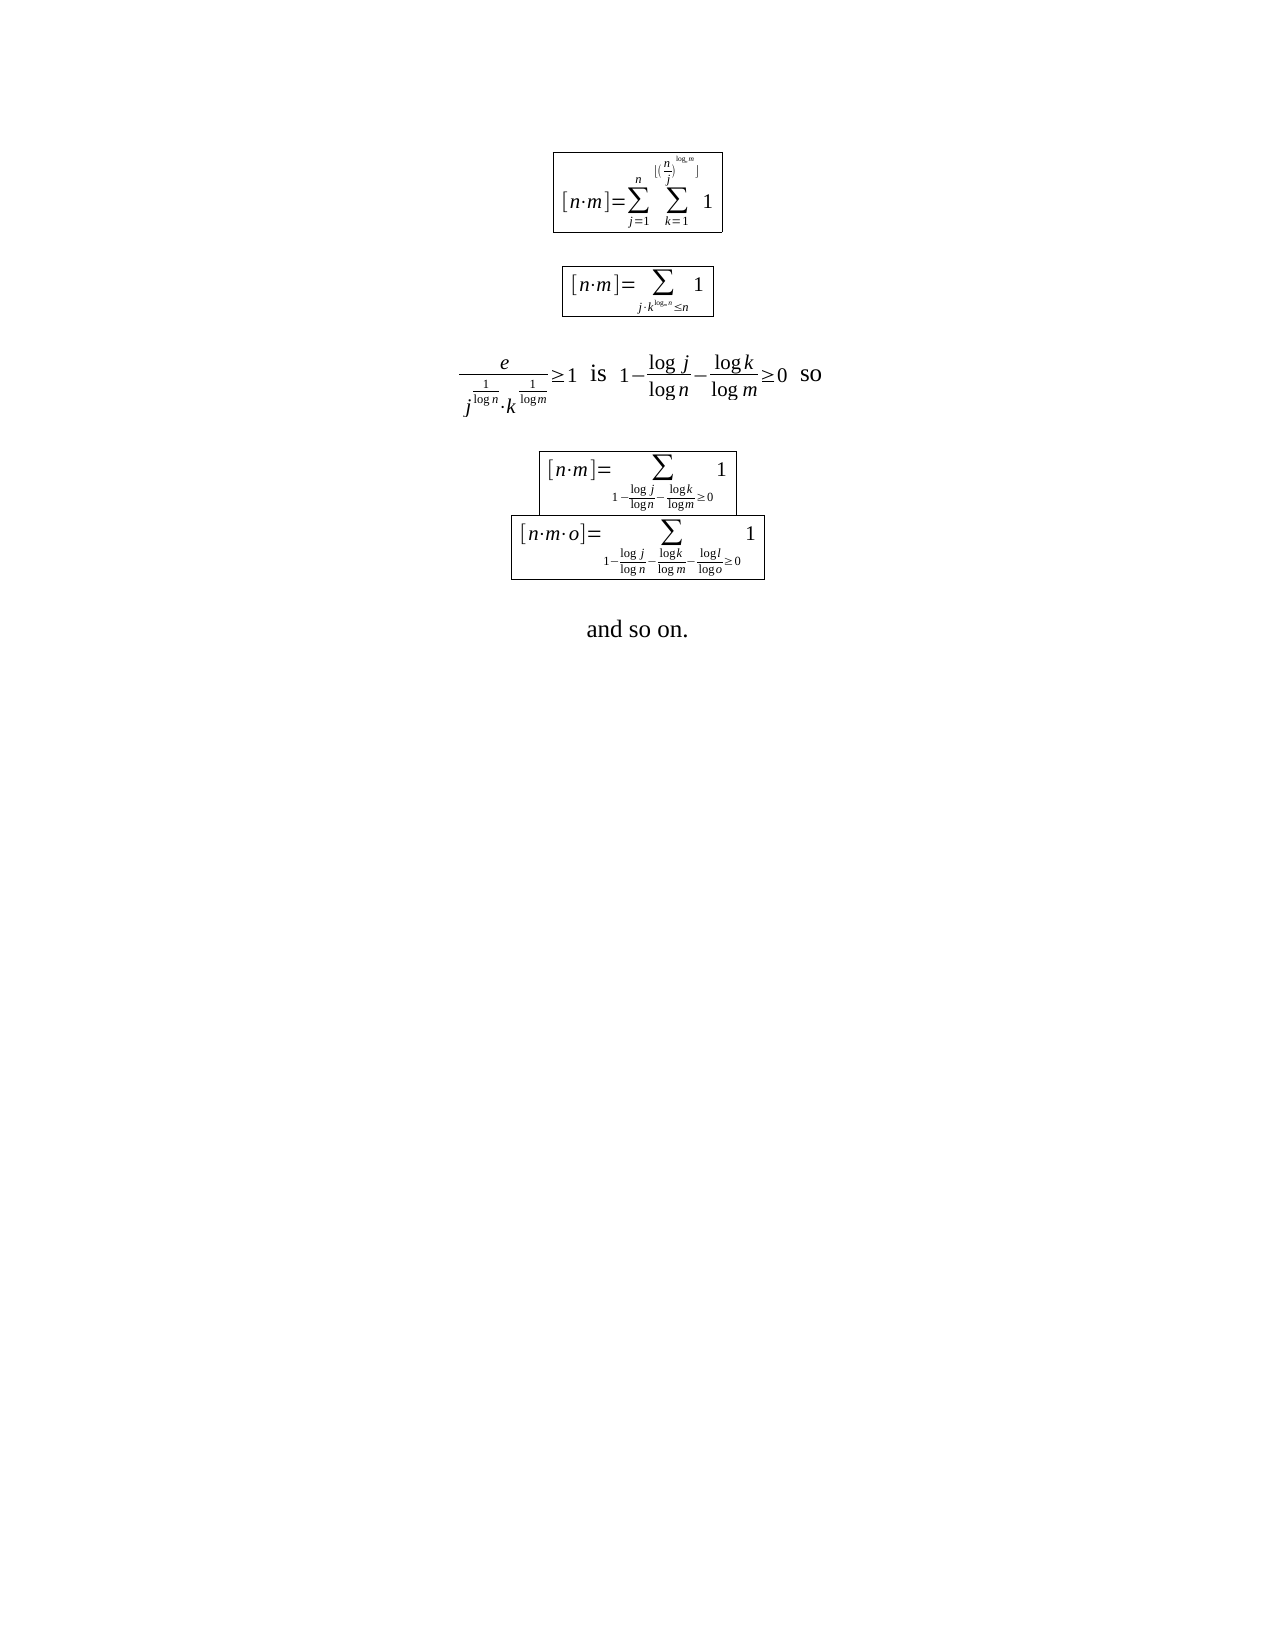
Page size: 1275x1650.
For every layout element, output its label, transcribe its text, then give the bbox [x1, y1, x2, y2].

text is so [118, 351, 1157, 417]
text and so on. [118, 614, 1157, 642]
